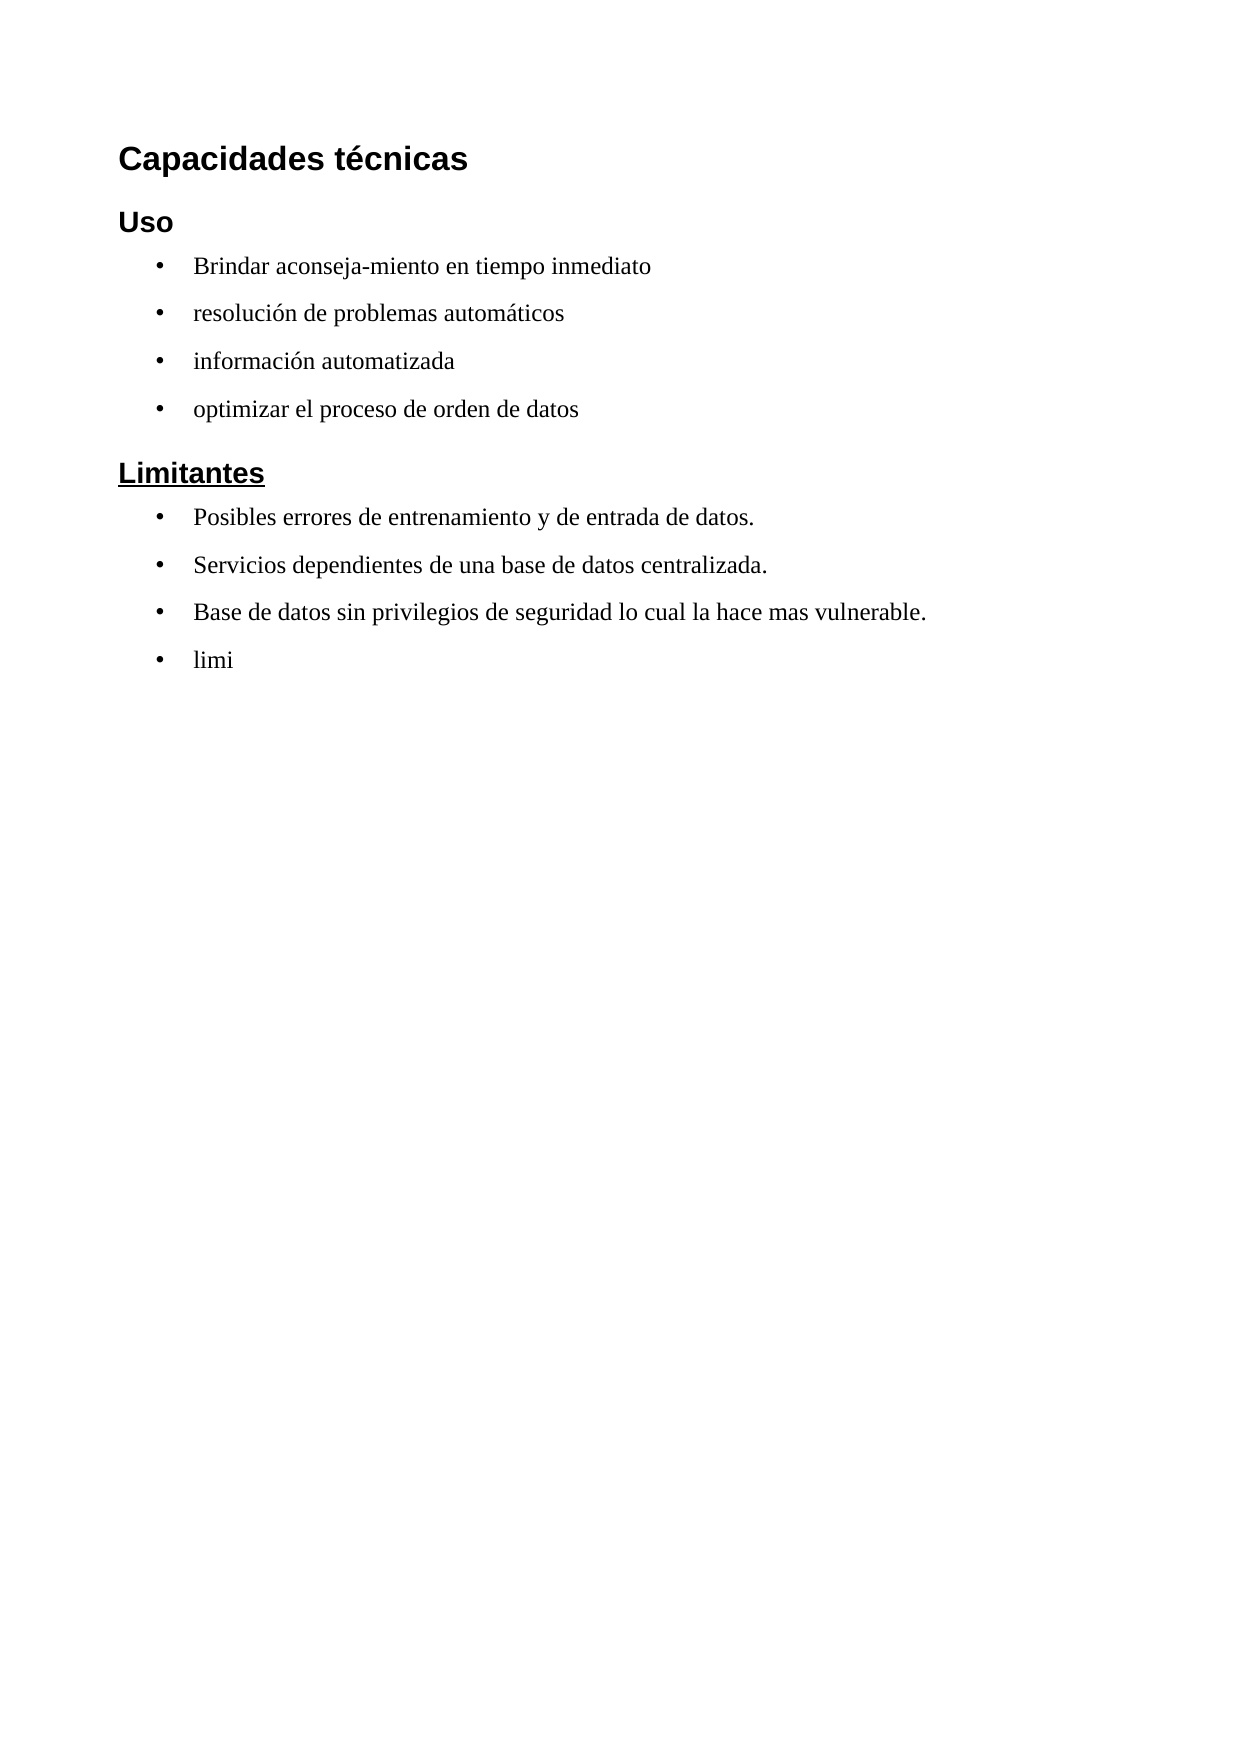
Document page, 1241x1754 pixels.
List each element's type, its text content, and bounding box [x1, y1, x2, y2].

list Posibles errores de entrenamiento y de entrada de datos. [156, 502, 1122, 531]
subtitle Uso [118, 205, 1122, 238]
list Base de datos sin privilegios de seguridad lo cual la hace mas vulnerable. [156, 597, 1122, 626]
subtitle Limitantes [118, 456, 1122, 490]
list Servicios dependientes de una base de datos centralizada. [156, 550, 1122, 578]
subtitle Capacidades técnicas [118, 139, 1122, 178]
list optimizar el proceso de orden de datos [156, 394, 1122, 422]
list limi [156, 645, 1122, 674]
list información automatizada [156, 346, 1122, 375]
list Brindar aconseja-miento en tiempo inmediato [156, 251, 1122, 280]
list resolución de problemas automáticos [156, 298, 1122, 327]
